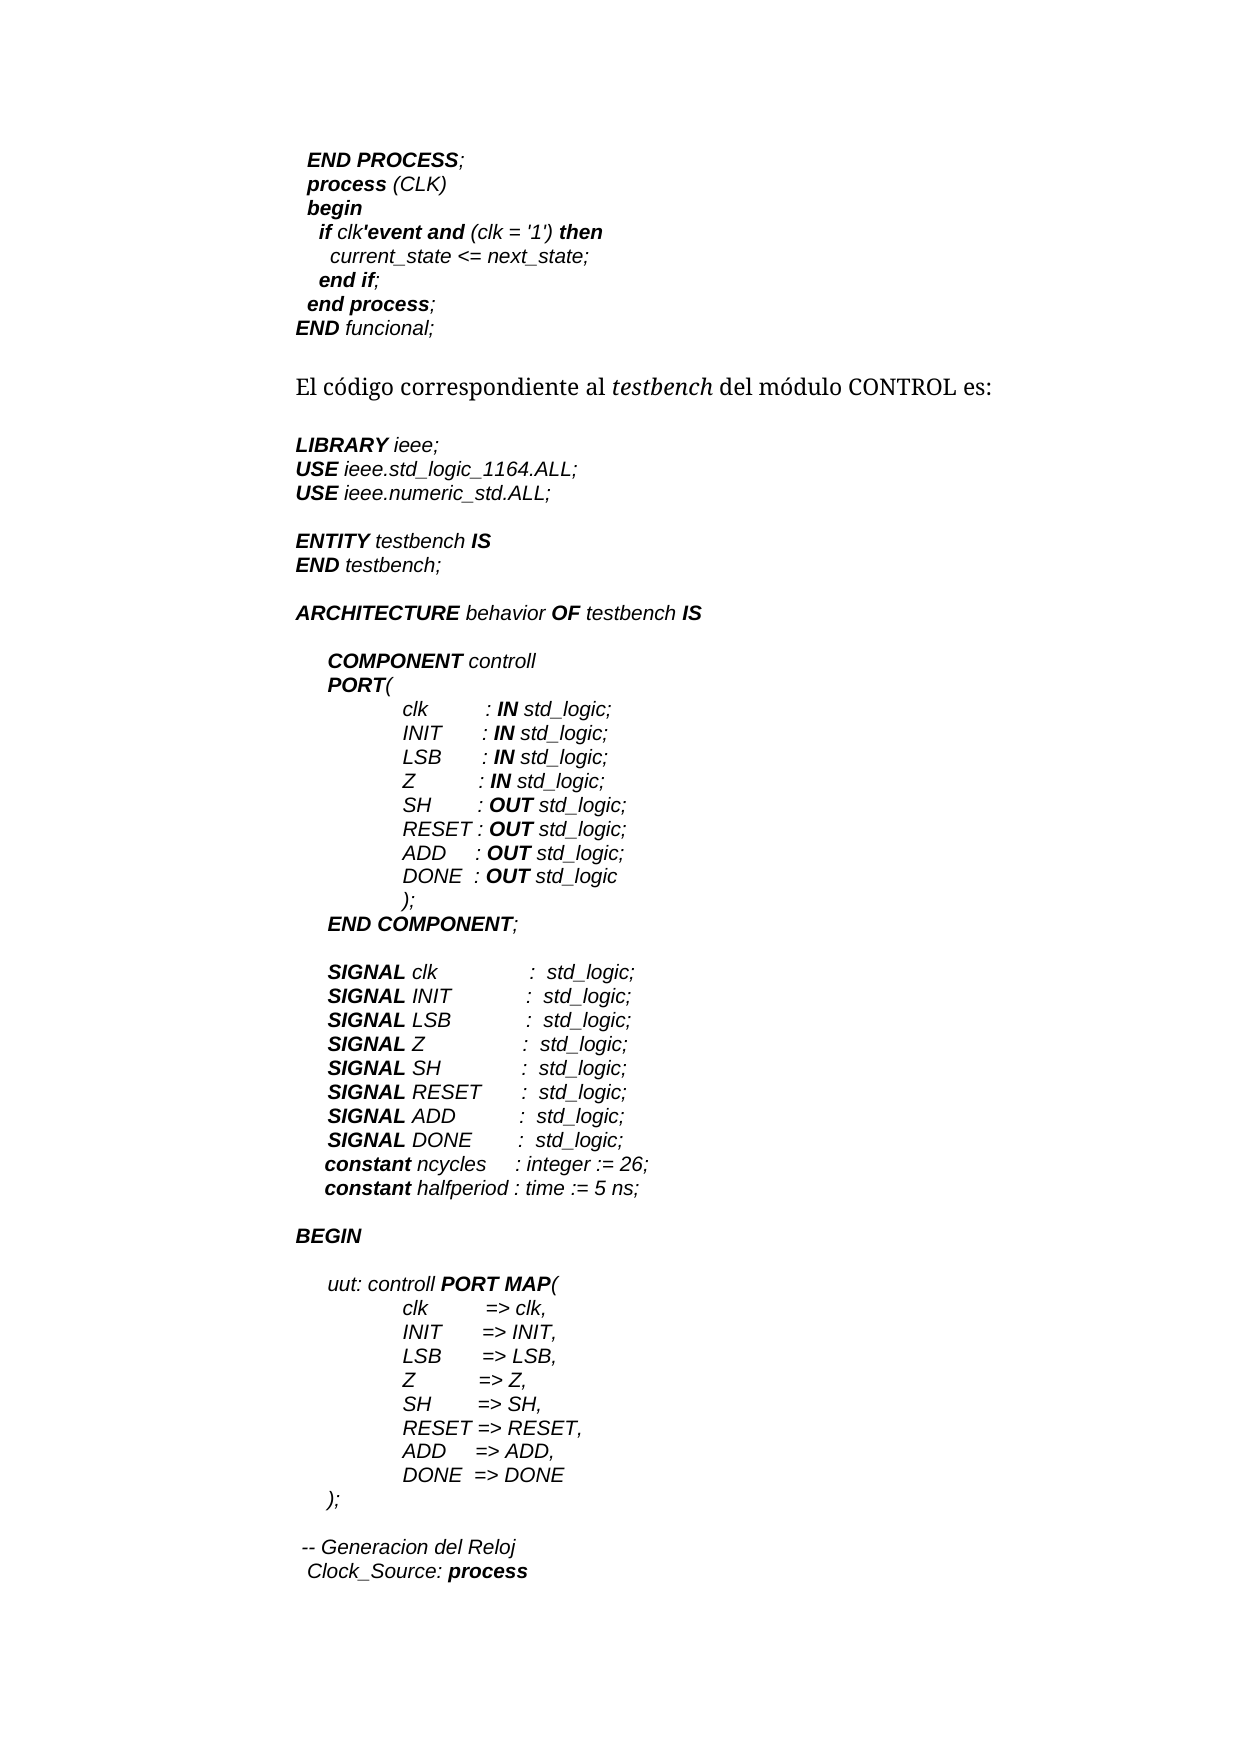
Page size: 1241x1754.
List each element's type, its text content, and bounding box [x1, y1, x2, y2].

text END COMPONENT; [295, 912, 1063, 936]
text INIT : IN std_logic; [295, 721, 1063, 744]
text SH => SH, [295, 1391, 1063, 1415]
text RESET => RESET, [295, 1415, 1063, 1439]
text DONE => DONE [295, 1463, 1063, 1487]
text SIGNAL INIT : std_logic; [295, 984, 1063, 1008]
text if clk'event and (clk = '1') then [295, 219, 1063, 243]
text El código correspondiente al testbench del módulo CONTROL es: [295, 371, 1063, 402]
text current_state <= next_state; [295, 243, 1063, 267]
text clk => clk, [295, 1296, 1063, 1319]
text SH : OUT std_logic; [295, 792, 1063, 816]
text ); [295, 888, 1063, 912]
text LSB => LSB, [295, 1343, 1063, 1367]
text ENTITY testbench IS [295, 529, 1063, 553]
text LIBRARY ieee; [295, 433, 1063, 457]
text end if; [295, 267, 1063, 291]
text Z : IN std_logic; [295, 768, 1063, 792]
text constant ncycles : integer := 26; [295, 1152, 1063, 1176]
text USE ieee.numeric_std.ALL; [295, 481, 1063, 505]
text uut: controll PORT MAP( [295, 1272, 1063, 1296]
text SIGNAL SH : std_logic; [295, 1056, 1063, 1080]
text PORT( [295, 673, 1063, 697]
text clk : IN std_logic; [295, 697, 1063, 721]
text Clock_Source: process [295, 1559, 1063, 1583]
text ARCHITECTURE behavior OF testbench IS [295, 601, 1063, 625]
text LSB : IN std_logic; [295, 744, 1063, 768]
text begin [295, 196, 1063, 219]
text SIGNAL RESET : std_logic; [295, 1080, 1063, 1104]
text Z => Z, [295, 1367, 1063, 1391]
text -- Generacion del Reloj [295, 1535, 1063, 1559]
text DONE : OUT std_logic [295, 864, 1063, 888]
text END funcional; [295, 315, 1063, 339]
text END PROCESS; [295, 148, 1063, 172]
text ADD => ADD, [295, 1439, 1063, 1463]
text USE ieee.std_logic_1164.ALL; [295, 457, 1063, 481]
text SIGNAL clk : std_logic; [295, 960, 1063, 984]
text constant halfperiod : time := 5 ns; [295, 1176, 1063, 1200]
text ); [295, 1487, 1063, 1511]
text end process; [295, 291, 1063, 315]
text INIT => INIT, [295, 1319, 1063, 1343]
text SIGNAL Z : std_logic; [295, 1032, 1063, 1056]
text END testbench; [295, 553, 1063, 577]
text COMPONENT controll [295, 649, 1063, 673]
text RESET : OUT std_logic; [295, 816, 1063, 840]
text process (CLK) [295, 172, 1063, 196]
text ADD : OUT std_logic; [295, 840, 1063, 864]
text SIGNAL DONE : std_logic; [295, 1128, 1063, 1152]
text BEGIN [295, 1224, 1063, 1248]
text SIGNAL ADD : std_logic; [295, 1104, 1063, 1128]
text SIGNAL LSB : std_logic; [295, 1008, 1063, 1032]
